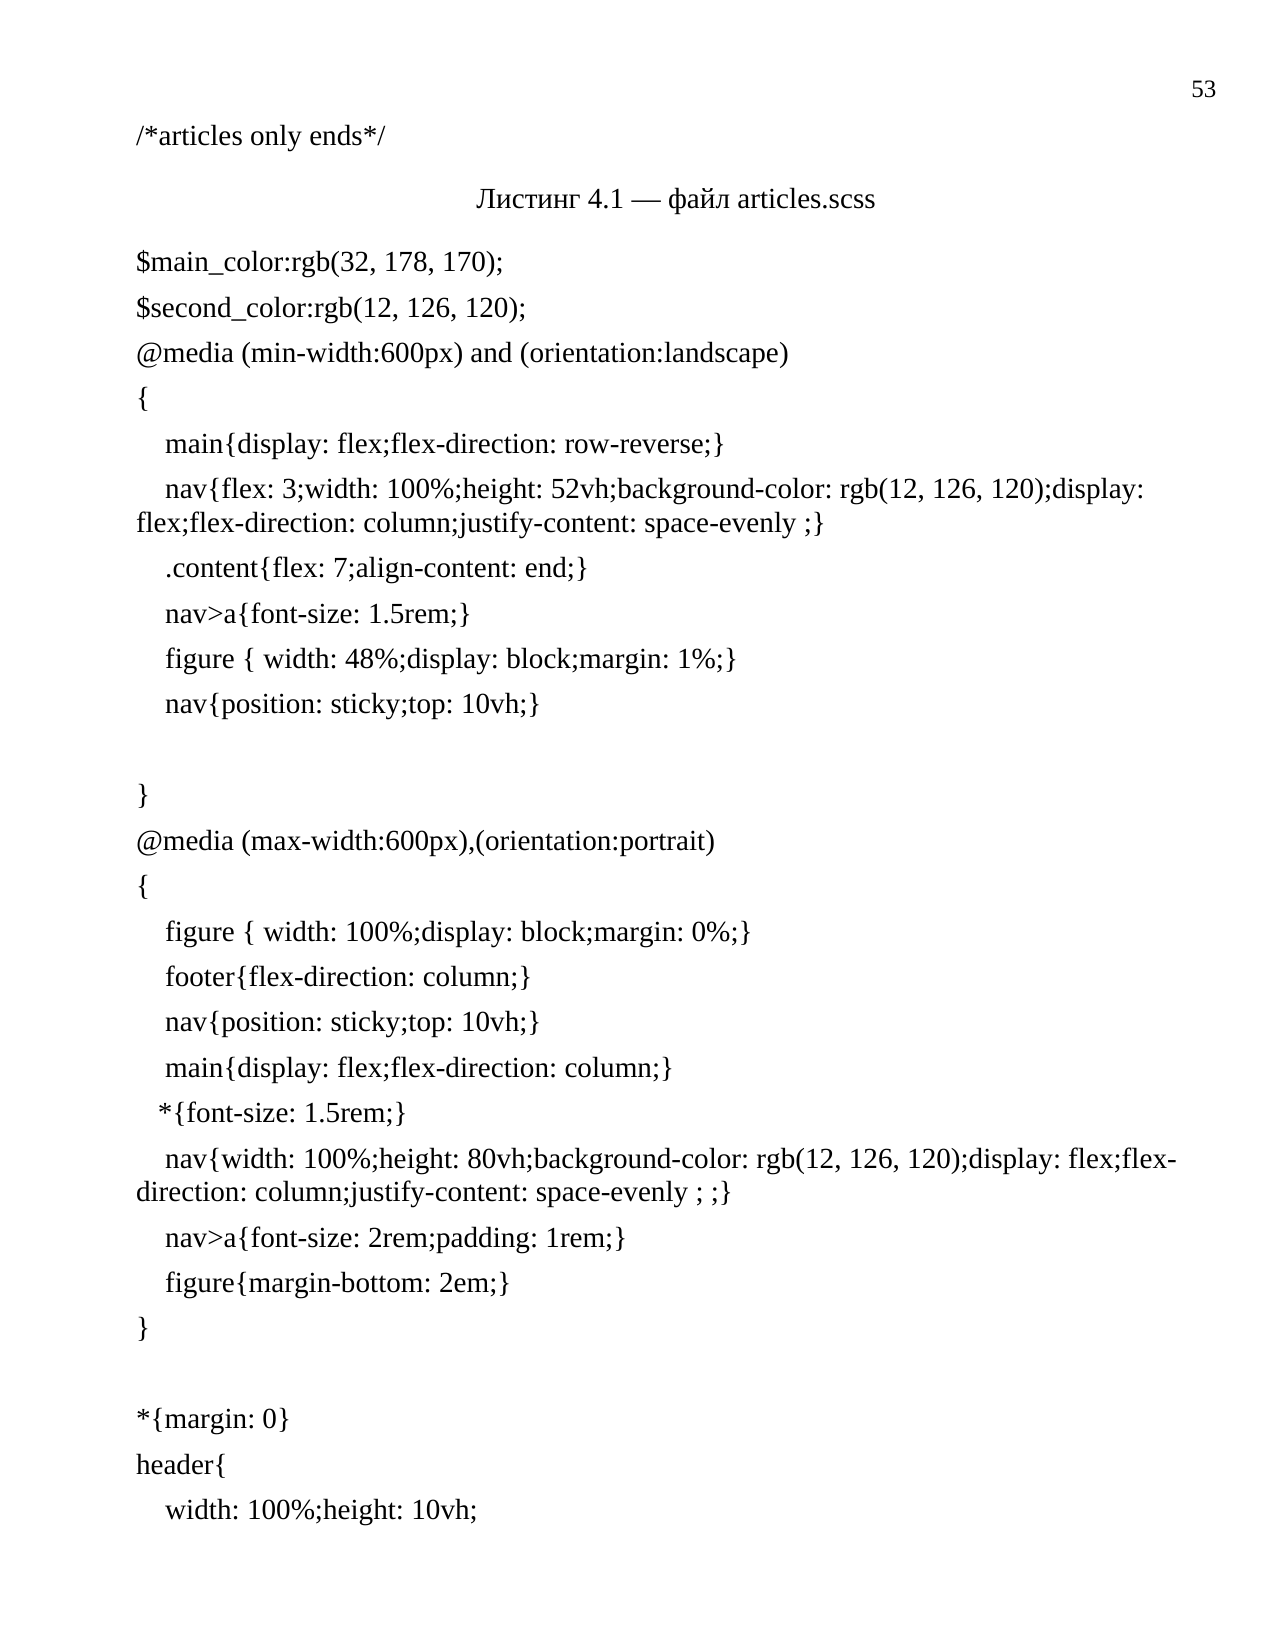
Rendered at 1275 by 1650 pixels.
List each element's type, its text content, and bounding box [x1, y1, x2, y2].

text { [136, 868, 1216, 902]
text } [136, 1311, 1216, 1344]
text { [136, 381, 1216, 414]
text figure{margin-bottom: 2em;} [136, 1265, 1216, 1299]
text *{font-size: 1.5rem;} [136, 1095, 1216, 1129]
text *{margin: 0} [136, 1401, 1216, 1435]
text main{display: flex;flex-direction: row-reverse;} [136, 426, 1216, 459]
text nav>a{font-size: 2rem;padding: 1rem;} [136, 1220, 1216, 1253]
text nav{position: sticky;top: 10vh;} [136, 687, 1216, 720]
text nav>a{font-size: 1.5rem;} [136, 596, 1216, 629]
text Листинг 4.1 — файл articles.scss [136, 181, 1216, 215]
text /*articles only ends*/ [136, 118, 1216, 152]
text @media (min-width:600px) and (orientation:landscape) [136, 335, 1216, 369]
text figure { width: 48%;display: block;margin: 1%;} [136, 641, 1216, 675]
text width: 100%;height: 10vh; [136, 1492, 1216, 1526]
text @media (max-width:600px),(orientation:portrait) [136, 823, 1216, 856]
text nav{flex: 3;width: 100%;height: 52vh;background-color: rgb(12, 126, 120);display: flex;flex-direction: column;justify-content: space-evenly ;} [136, 471, 1216, 538]
text nav{position: sticky;top: 10vh;} [136, 1004, 1216, 1038]
text header{ [136, 1447, 1216, 1480]
text figure { width: 100%;display: block;margin: 0%;} [136, 914, 1216, 947]
text } [136, 777, 1216, 811]
text $second_color:rgb(12, 126, 120); [136, 290, 1216, 323]
text .content{flex: 7;align-content: end;} [136, 550, 1216, 584]
text $main_color:rgb(32, 178, 170); [136, 244, 1216, 278]
text main{display: flex;flex-direction: column;} [136, 1050, 1216, 1083]
text nav{width: 100%;height: 80vh;background-color: rgb(12, 126, 120);display: flex;flex-direction: column;justify-content: space-evenly ; ;} [136, 1141, 1216, 1208]
text footer{flex-direction: column;} [136, 959, 1216, 993]
